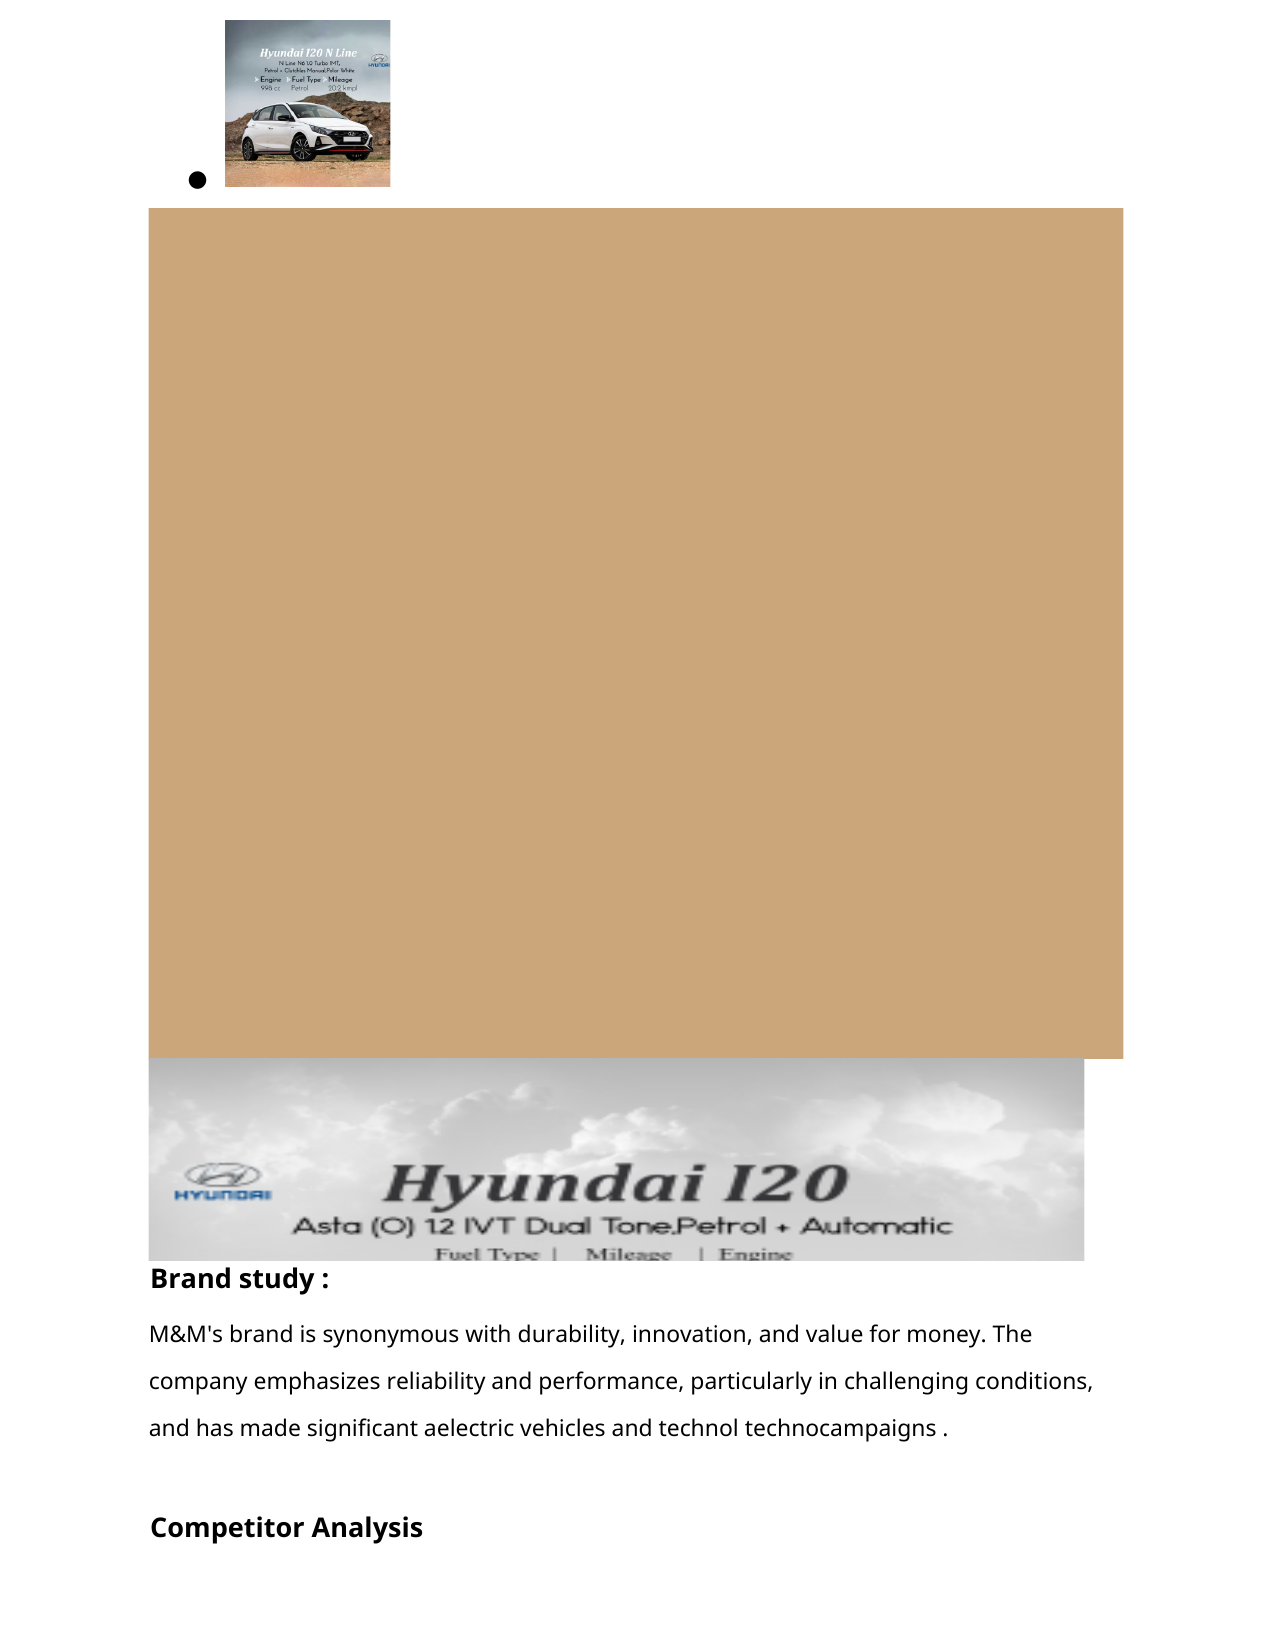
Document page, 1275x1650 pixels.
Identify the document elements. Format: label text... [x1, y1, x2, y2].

subtitle Competitor Analysis [150, 1508, 939, 1545]
picture [225, 20, 391, 187]
subtitle Brand study : [150, 1261, 939, 1297]
text M&M's brand is synonymous with durability, innovation, and value for money. The company emphasizes reliability and performance, particularly in challenging conditions, and has made significant aelectric vehicles and technol technocampaigns . [148, 1318, 1125, 1443]
picture [148, 208, 1124, 1261]
